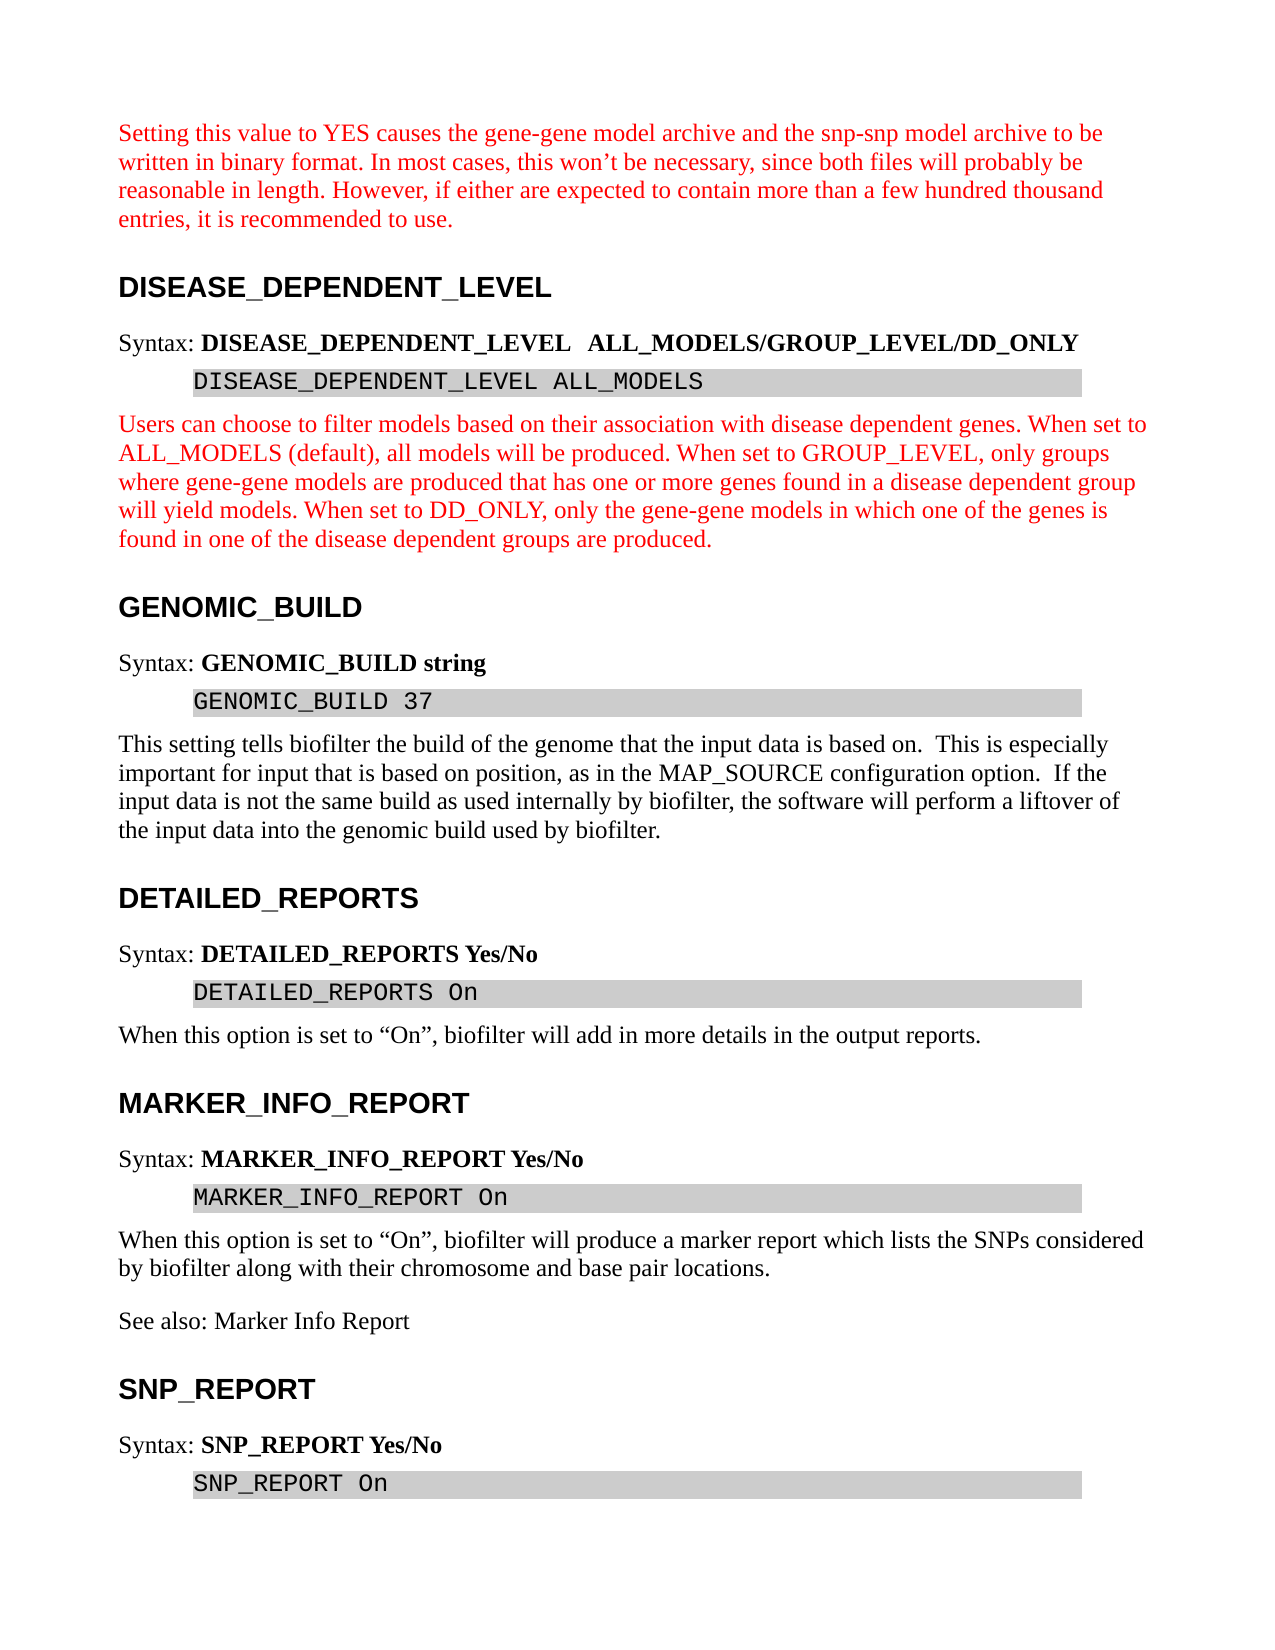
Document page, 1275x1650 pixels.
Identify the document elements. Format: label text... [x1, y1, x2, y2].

subtitle SNP_REPORT [118, 1372, 1157, 1406]
text DISEASE_DEPENDENT_LEVEL ALL_MODELS [193, 369, 1082, 397]
text MARKER_INFO_REPORT On [193, 1184, 1082, 1213]
subtitle DISEASE_DEPENDENT_LEVEL [118, 270, 1157, 304]
text SNP_REPORT On [193, 1471, 1082, 1499]
text Syntax: GENOMIC_BUILD string [118, 648, 1157, 677]
text When this option is set to “On”, biofilter will add in more details in the output reports. [118, 1020, 1157, 1049]
text Syntax: DISEASE_DEPENDENT_LEVEL ALL_MODELS/GROUP_LEVEL/DD_ONLY [118, 328, 1157, 357]
text Users can choose to filter models based on their association with disease dependent genes. When set to ALL_MODELS (default), all models will be produced. When set to GROUP_LEVEL, only groups where gene-gene models are produced that has one or more genes found in a disease dependent group will yield models. When set to DD_ONLY, only the gene-gene models in which one of the genes is found in one of the disease dependent groups are produced. [118, 409, 1157, 553]
text This setting tells biofilter the build of the genome that the input data is based on. This is especially important for input that is based on position, as in the MAP_SOURCE configuration option. If the input data is not the same build as used internally by biofilter, the software will perform a liftover of the input data into the genomic build used by biofilter. [118, 729, 1157, 844]
subtitle GENOMIC_BUILD [118, 590, 1157, 623]
text DETAILED_REPORTS On [193, 980, 1082, 1008]
text When this option is set to “On”, biofilter will produce a marker report which lists the SNPs considered by biofilter along with their chromosome and base pair locations. [118, 1225, 1157, 1282]
text See also: Marker Info Report [118, 1306, 1157, 1335]
subtitle MARKER_INFO_REPORT [118, 1086, 1157, 1119]
text GENOMIC_BUILD 37 [193, 689, 1082, 717]
text Syntax: DETAILED_REPORTS Yes/No [118, 939, 1157, 968]
text Setting this value to YES causes the gene-gene model archive and the snp-snp model archive to be written in binary format. In most cases, this won’t be necessary, since both files will probably be reasonable in length. However, if either are expected to contain more than a few hundred thousand entries, it is recommended to use. [118, 118, 1157, 233]
text Syntax: MARKER_INFO_REPORT Yes/No [118, 1144, 1157, 1172]
text Syntax: SNP_REPORT Yes/No [118, 1430, 1157, 1459]
subtitle DETAILED_REPORTS [118, 881, 1157, 914]
